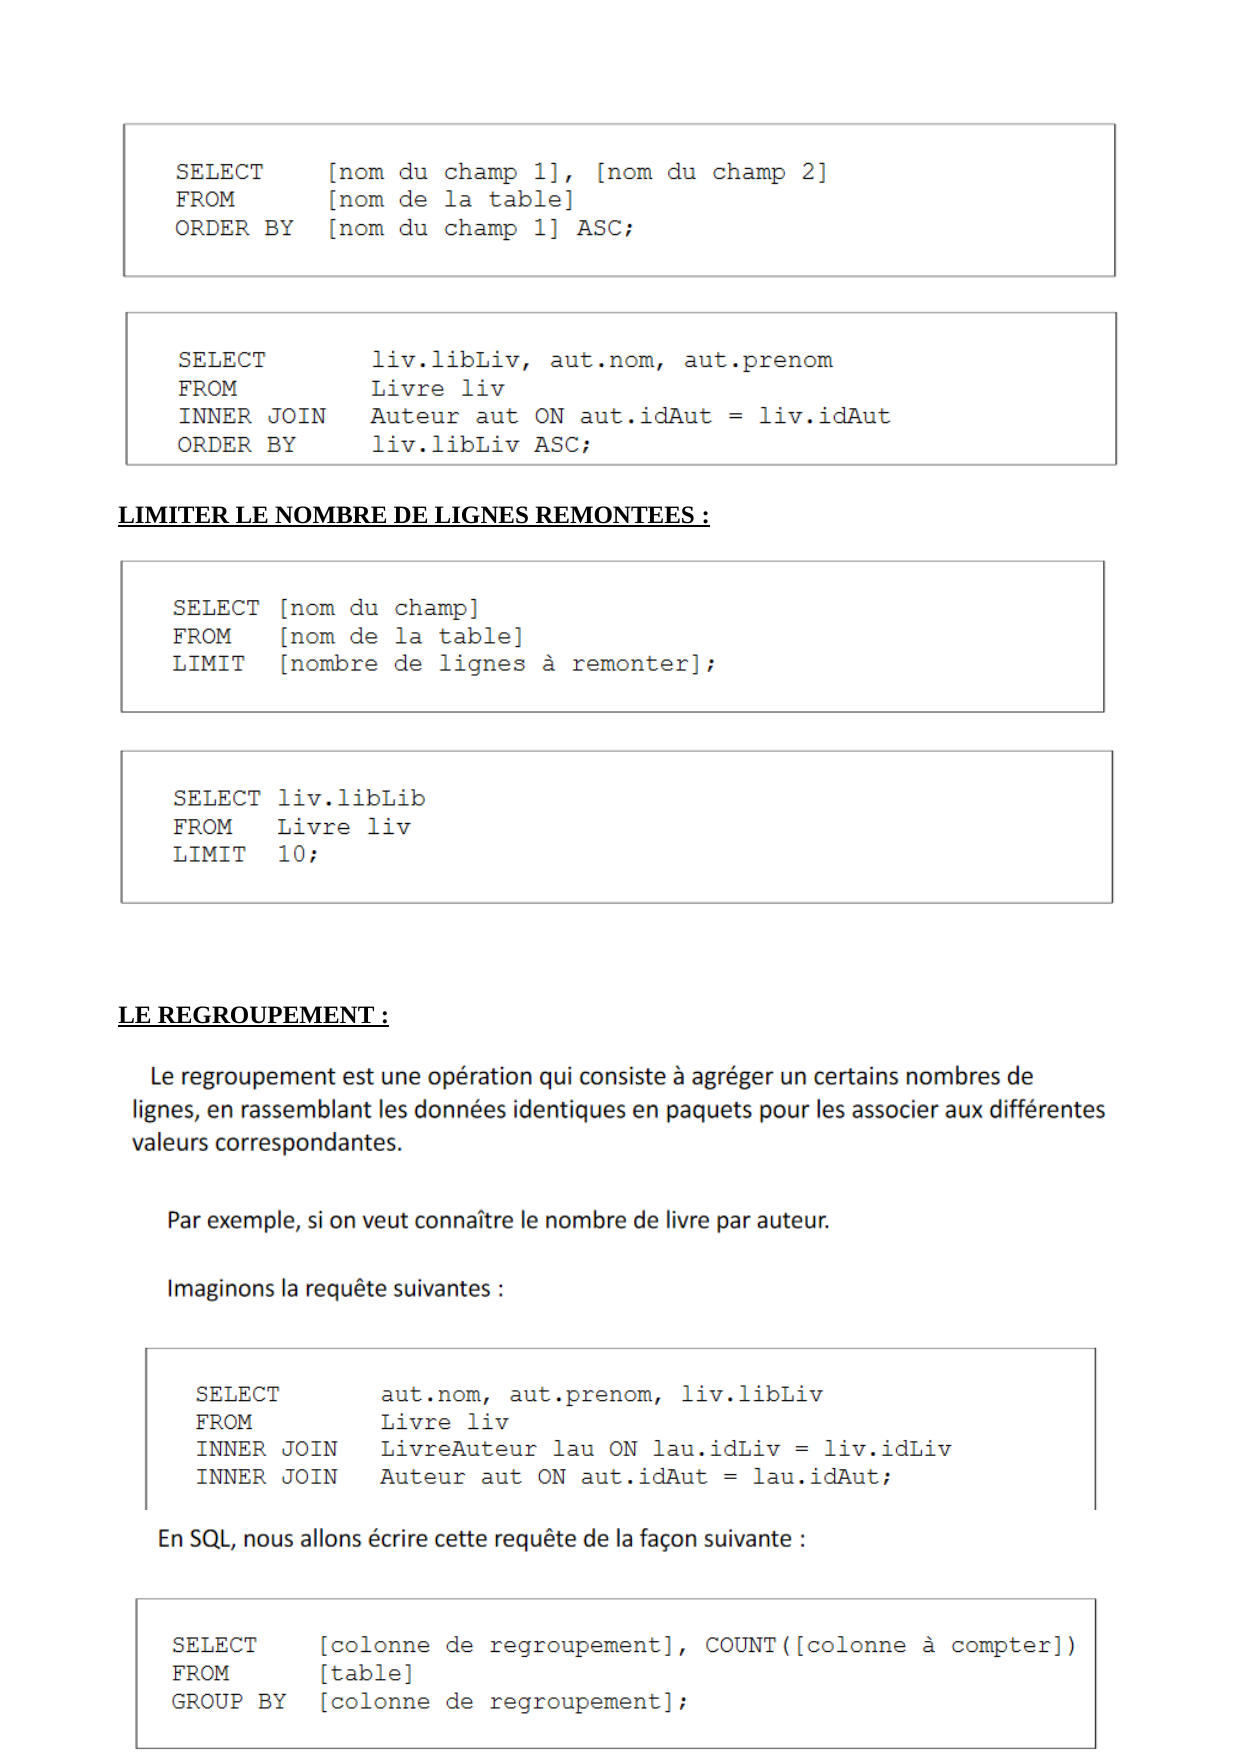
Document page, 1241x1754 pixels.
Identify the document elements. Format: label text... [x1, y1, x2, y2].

picture [125, 1057, 1115, 1161]
picture [118, 557, 1123, 714]
picture [118, 742, 1123, 914]
picture [118, 306, 1123, 472]
text LE REGROUPEMENT : [118, 1000, 1122, 1029]
picture [118, 118, 1123, 279]
text LIMITER LE NOMBRE DE LIGNES REMONTEES : [118, 500, 1122, 529]
picture [126, 1189, 1115, 1754]
